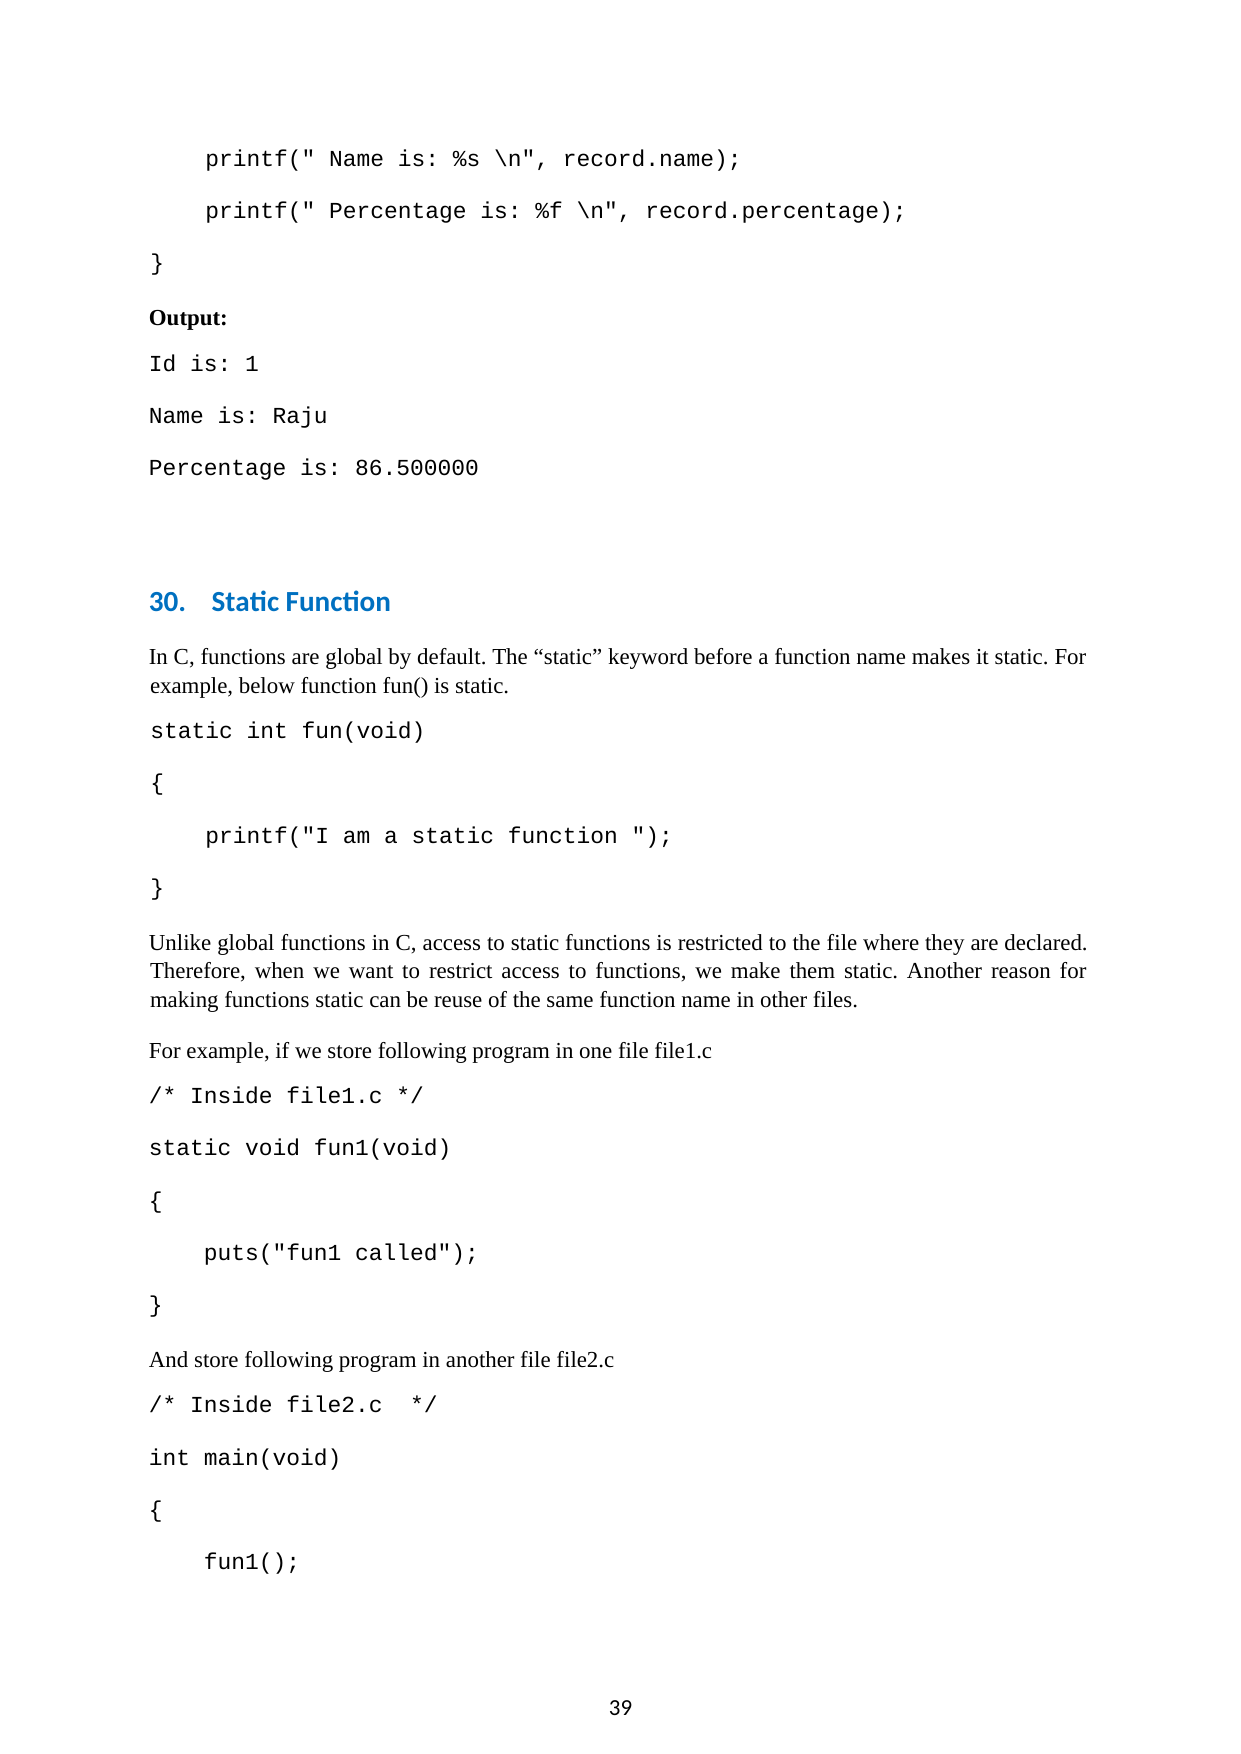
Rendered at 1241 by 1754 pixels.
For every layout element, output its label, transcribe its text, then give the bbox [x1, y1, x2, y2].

text printf("I am a static function "); [150, 824, 1090, 850]
text { [149, 1189, 500, 1215]
text { [149, 1498, 439, 1524]
text printf(" Percentage is: %f \n", record.percentage); [150, 199, 1090, 225]
text And store following program in another file file2.c [149, 1346, 1089, 1372]
text { [150, 772, 1090, 798]
text /* Inside file1.c */ [149, 1084, 500, 1110]
text Id is: 1 [149, 352, 1073, 378]
text In C, functions are global by default. The “static” keyword before a function name makes it static. For example, below function fun() is static. [149, 643, 1089, 698]
text static int fun(void) [150, 719, 1090, 745]
text } [150, 876, 1090, 902]
text } [149, 1294, 500, 1319]
text int main(void) [149, 1446, 439, 1472]
text /* Inside file2.c */ [149, 1394, 439, 1419]
text puts("fun1 called"); [149, 1241, 500, 1267]
text For example, if we store following program in one file file1.c [149, 1037, 1089, 1063]
text } [150, 252, 1090, 278]
text printf(" Name is: %s \n", record.name); [150, 147, 1090, 173]
text Unlike global functions in C, access to static functions is restricted to the file where they are declared. Therefore, when we want to restrict access to functions, we make them static. Another reason for making functions static can be reuse of the same function name in other files. [149, 929, 1089, 1013]
text static void fun1(void) [149, 1137, 500, 1163]
text fun1(); [149, 1551, 439, 1576]
text Name is: Raju [149, 404, 1073, 430]
subtitle Static Function [149, 583, 1090, 619]
text Output: [149, 304, 1090, 330]
text Percentage is: 86.500000 [149, 456, 1073, 482]
